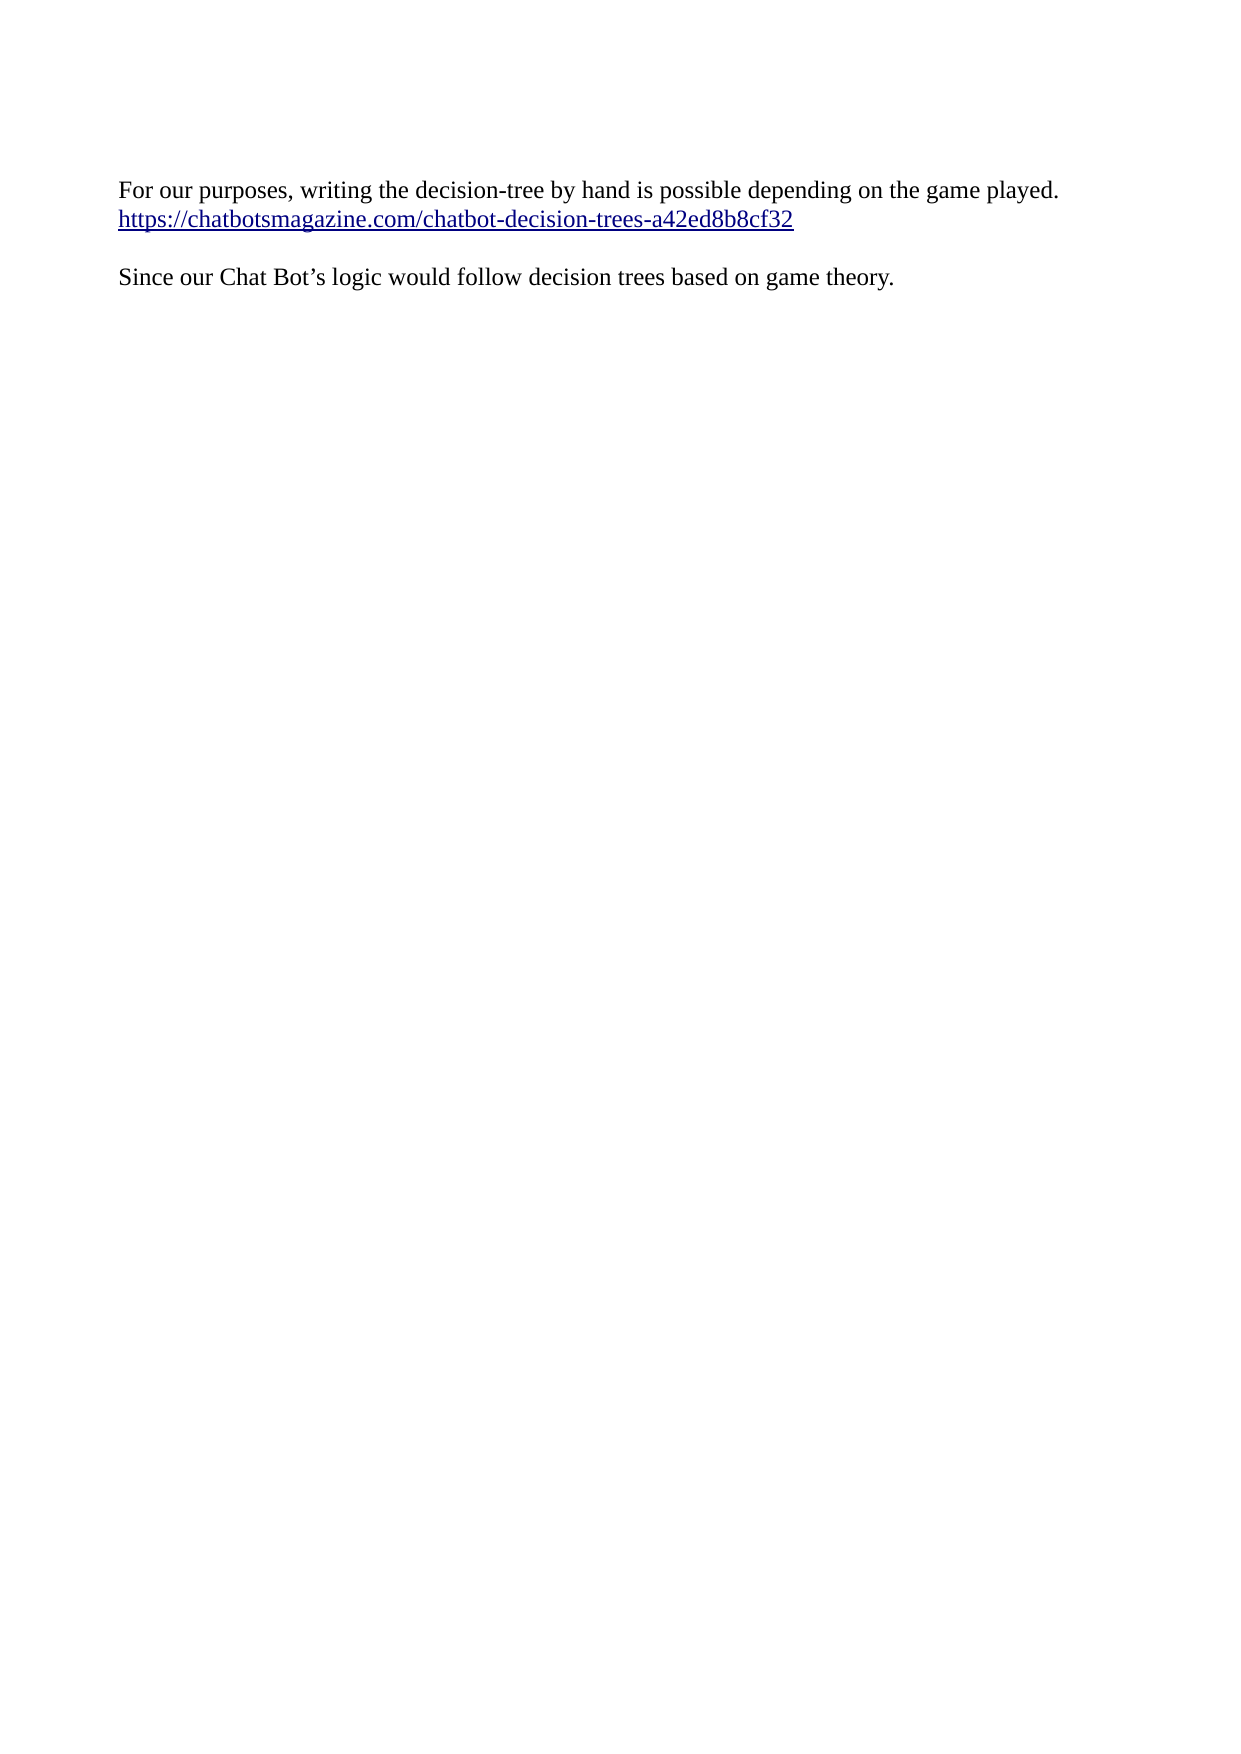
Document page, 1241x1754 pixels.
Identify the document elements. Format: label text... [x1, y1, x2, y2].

text For our purposes, writing the decision-tree by hand is possible depending on the game played. https://chatbotsmagazine.com/chatbot-decision-trees-a42ed8b8cf32 [118, 176, 1122, 233]
text Since our Chat Bot’s logic would follow decision trees based on game theory. [118, 262, 1122, 291]
